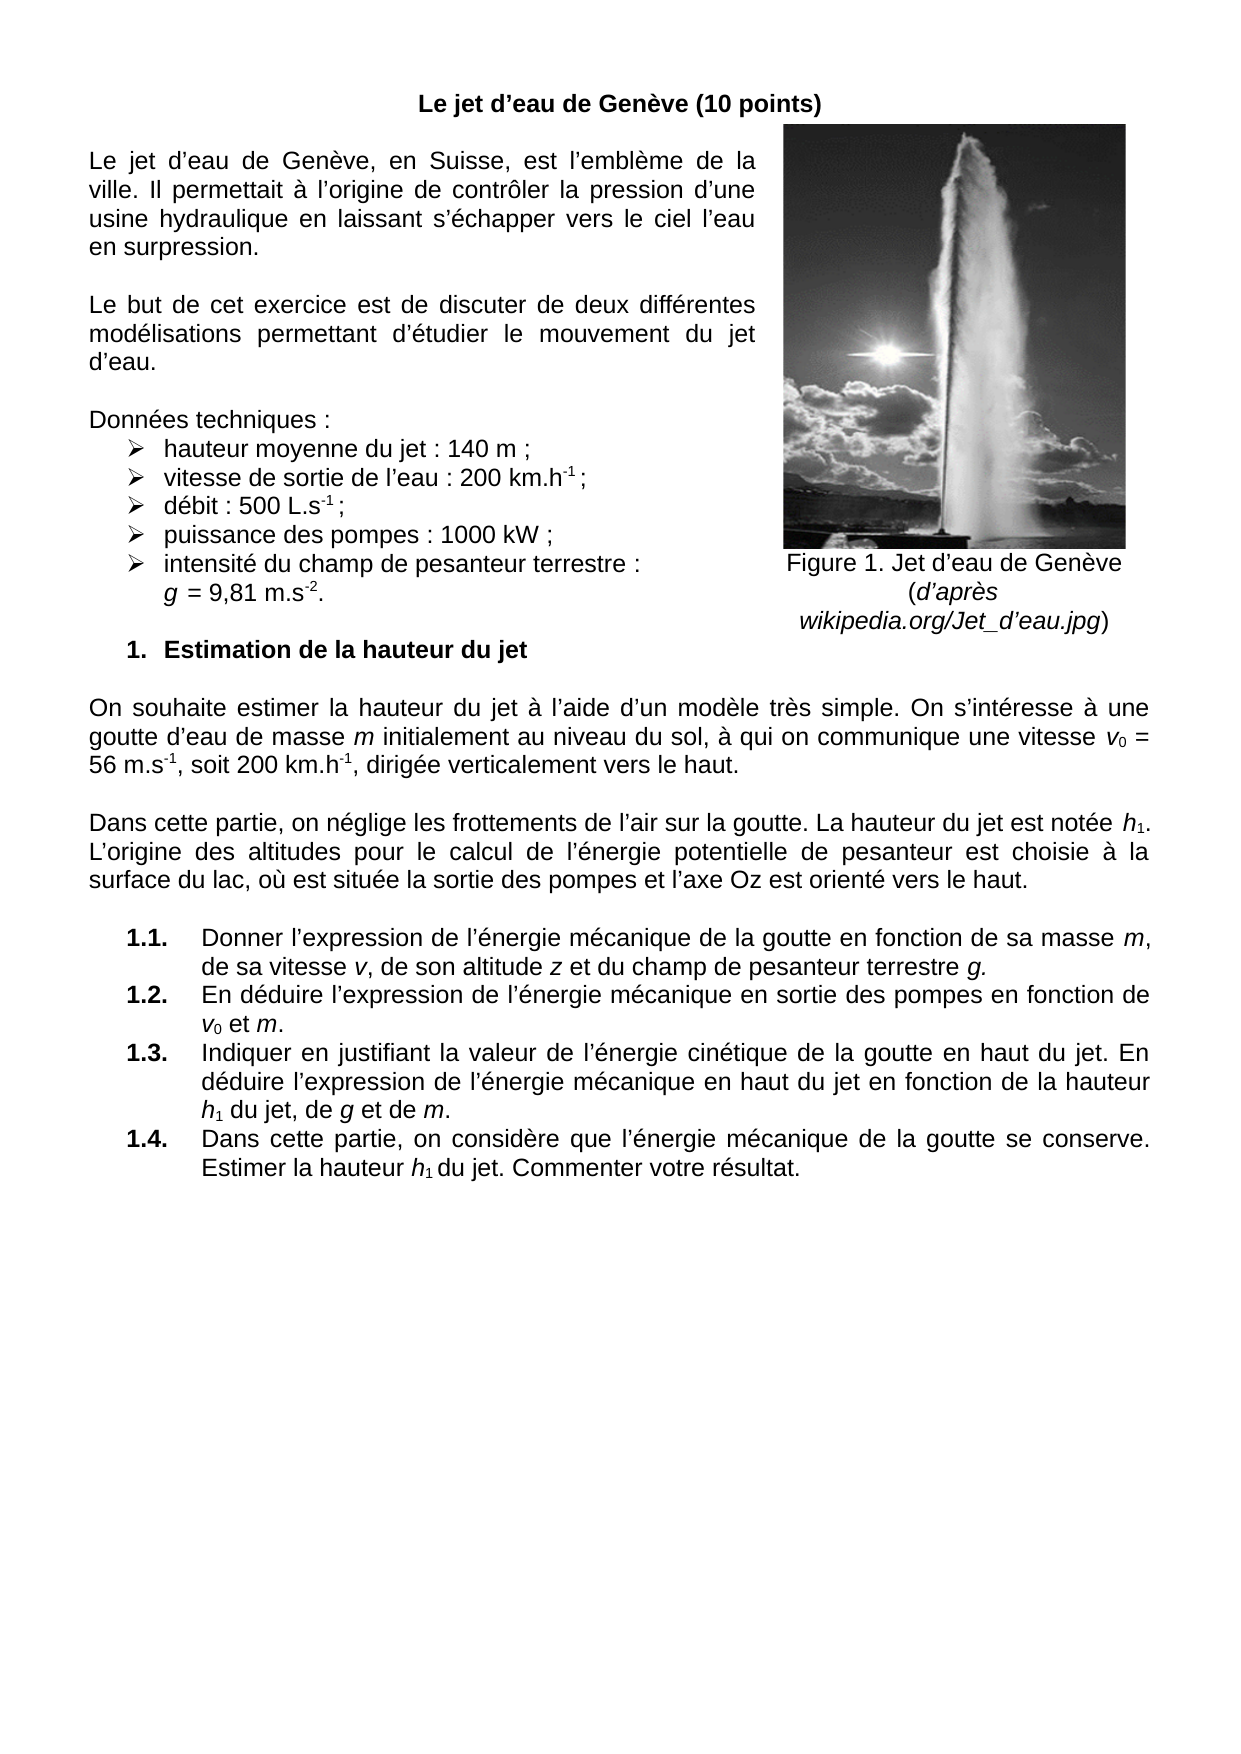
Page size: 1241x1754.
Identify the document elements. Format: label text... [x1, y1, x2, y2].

list vitesse de sortie de l’eau : 200 km.h-1 ; [126, 462, 771, 491]
text On souhaite estimer la hauteur du jet à l’aide d’un modèle très simple. On s’intéresse à une goutte d’eau de masse m initialement au niveau du sol, à qui on communique une vitesse v0 = 56 m.s-1, soit 200 km.h-1, dirigée verticalement vers le haut. [89, 693, 1152, 779]
text Dans cette partie, on néglige les frottements de l’air sur la goutte. La hauteur du jet est notée h1. L’origine des altitudes pour le calcul de l’énergie potentielle de pesanteur est choisie à la surface du lac, où est située la sortie des pompes et l’axe Oz est orienté vers le haut. [89, 808, 1152, 894]
table_header [771, 125, 783, 548]
picture [783, 124, 1126, 549]
list [1137, 491, 1152, 520]
list Donner l’expression de l’énergie mécanique de la goutte en fonction de sa masse m, de sa vitesse v, de son altitude z et du champ de pesanteur terrestre g. [126, 923, 1152, 980]
text Le jet d’eau de Genève, en Suisse, est l’emblème de la ville. Il permettait à l’origine de contrôler la pression d’une usine hydraulique en laissant s’échapper vers le ciel l’eau en surpression. [89, 146, 771, 261]
table_header [1126, 125, 1137, 548]
text [1137, 405, 1152, 434]
table_cell Figure 1. Jet d’eau de Genève (d’après wikipedia.org/Jet_d’eau.jpg) [771, 548, 1137, 634]
list puissance des pompes : 1000 kW ; [126, 520, 771, 549]
list débit : 500 L.s-1 ; [126, 491, 771, 520]
list En déduire l’expression de l’énergie mécanique en sortie des pompes en fonction de v0 et m. [126, 980, 1152, 1038]
text Le jet d’eau de Genève (10 points) [89, 89, 1152, 117]
list hauteur moyenne du jet : 140 m ; [126, 434, 771, 462]
list Dans cette partie, on considère que l’énergie mécanique de la goutte se conserve. Estimer la hauteur h1 du jet. Commenter votre résultat. [126, 1124, 1152, 1182]
list Estimation de la hauteur du jet [126, 635, 1152, 664]
text Le but de cet exercice est de discuter de deux différentes modélisations permettant d’étudier le mouvement du jet d’eau. [89, 290, 771, 376]
text Données techniques : [89, 405, 771, 434]
list Indiquer en justifiant la valeur de l’énergie cinétique de la goutte en haut du jet. En déduire l’expression de l’énergie mécanique en haut du jet en fonction de la hauteur h1 du jet, de g et de m. [126, 1038, 1152, 1124]
list intensité du champ de pesanteur terrestre : g = 9,81 m.s-2. [126, 549, 771, 607]
